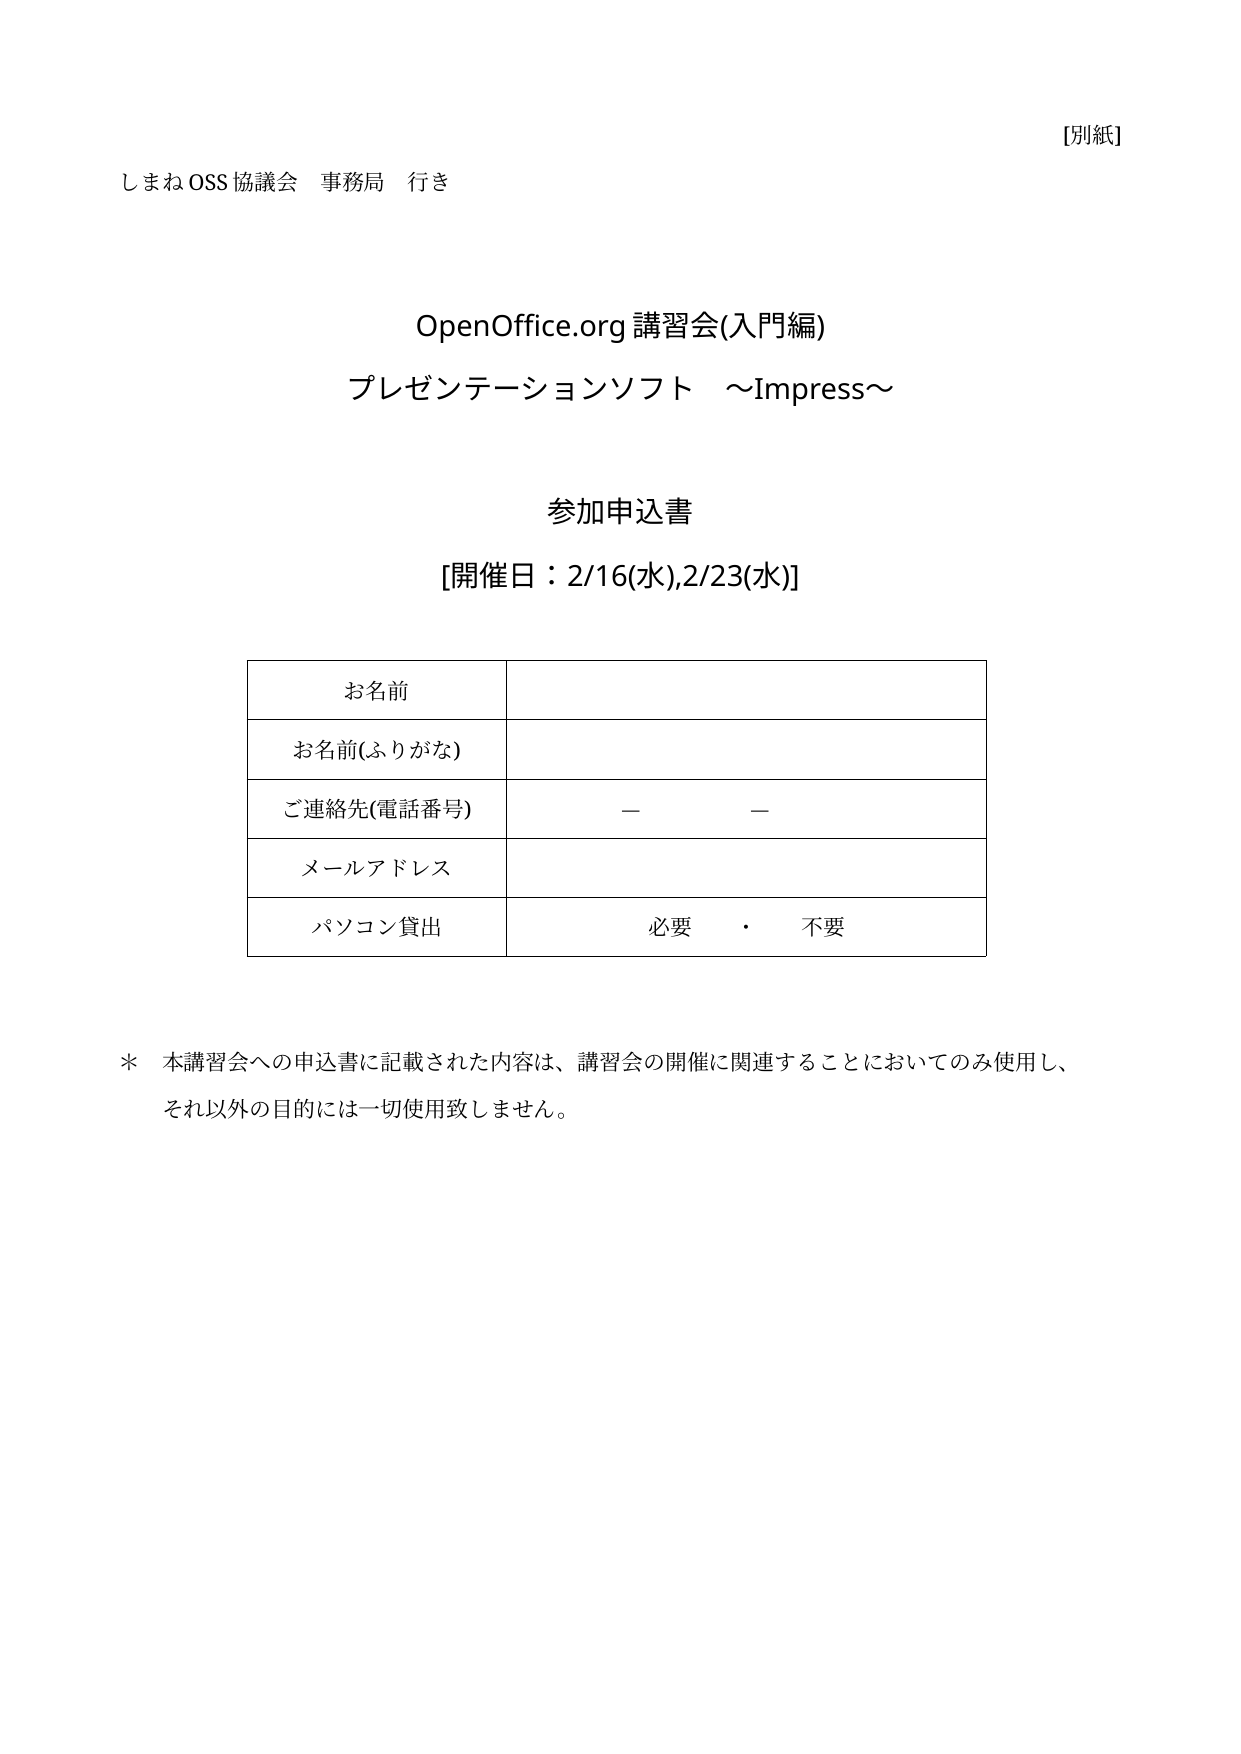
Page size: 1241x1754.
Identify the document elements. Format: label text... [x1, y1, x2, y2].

table_cell 必要 ・ 不要 [507, 898, 986, 956]
text 参加申込書 [118, 489, 1122, 531]
text OpenOffice.org講習会(入門編) [118, 302, 1122, 344]
table_cell メールアドレス [248, 839, 506, 897]
table_header お名前 [248, 661, 506, 719]
text それ以外の目的には一切使用致しません。 [118, 1092, 1122, 1124]
text [開催日：2/16(水),2/23(水)] [118, 552, 1122, 594]
table_cell お名前(ふりがな) [248, 720, 506, 778]
text [別紙] [118, 118, 1122, 150]
table_header [507, 661, 986, 719]
table_cell パソコン貸出 [248, 898, 506, 956]
text プレゼンテーションソフト 〜Impress〜 [118, 366, 1122, 408]
text ＊ 本講習会への申込書に記載された内容は、講習会の開催に関連することにおいてのみ使用し、 [118, 1045, 1122, 1077]
text しまねOSS協議会 事務局 行き [118, 165, 1122, 197]
table_cell — — [507, 780, 986, 837]
table_cell [507, 720, 986, 778]
table_cell [507, 839, 986, 897]
table_cell ご連絡先(電話番号) [248, 780, 506, 837]
